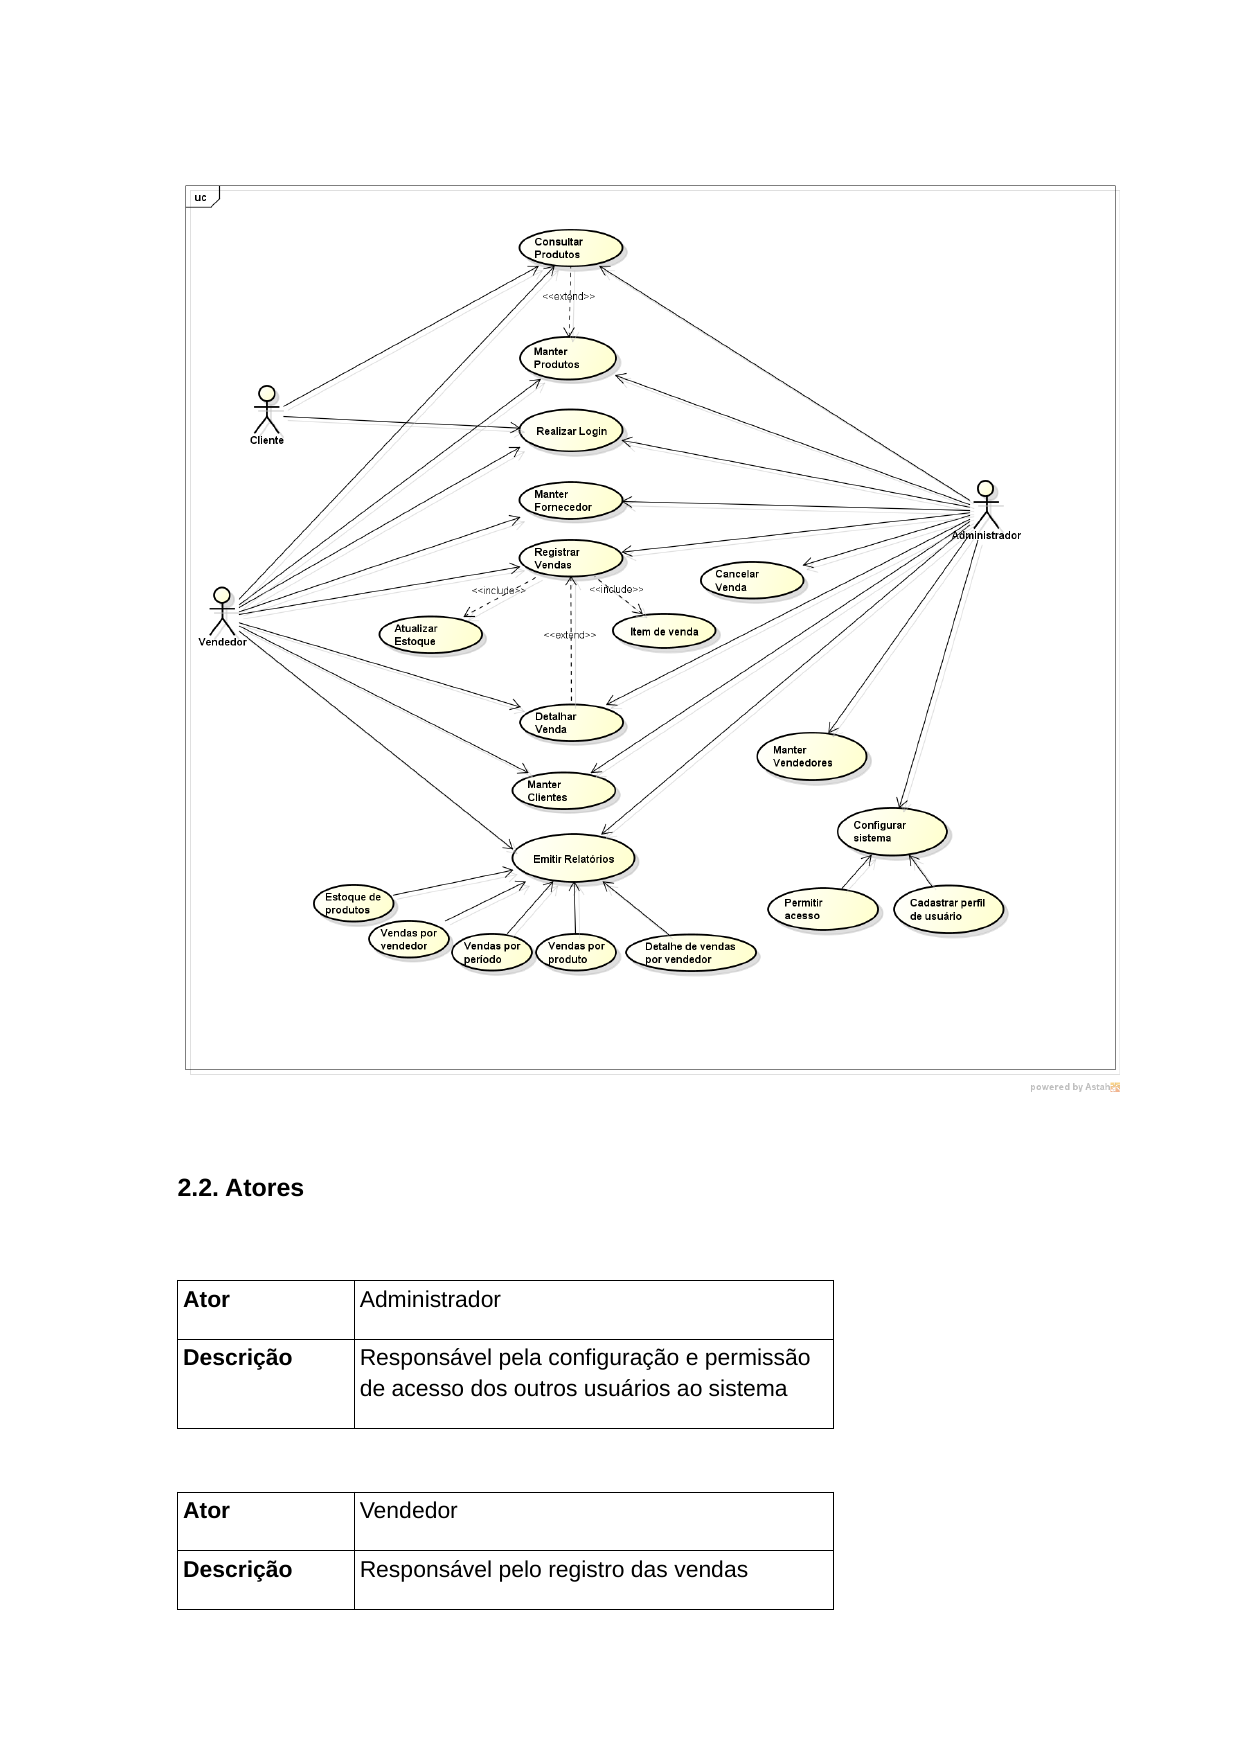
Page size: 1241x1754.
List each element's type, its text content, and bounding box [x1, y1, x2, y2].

table_header Ator [178, 1493, 354, 1550]
picture [177, 177, 1123, 1095]
table_header Ator [178, 1281, 354, 1338]
subtitle 2.2. Atores [177, 1173, 1122, 1201]
table_header Administrador [355, 1281, 833, 1338]
table_cell Responsável pelo registro das vendas [355, 1551, 833, 1609]
table_cell Responsável pela configuração e permissão de acesso dos outros usuários ao sistema [355, 1340, 833, 1427]
table_header Vendedor [355, 1493, 833, 1550]
table_cell Descrição [178, 1551, 354, 1609]
table_cell Descrição [178, 1340, 354, 1427]
